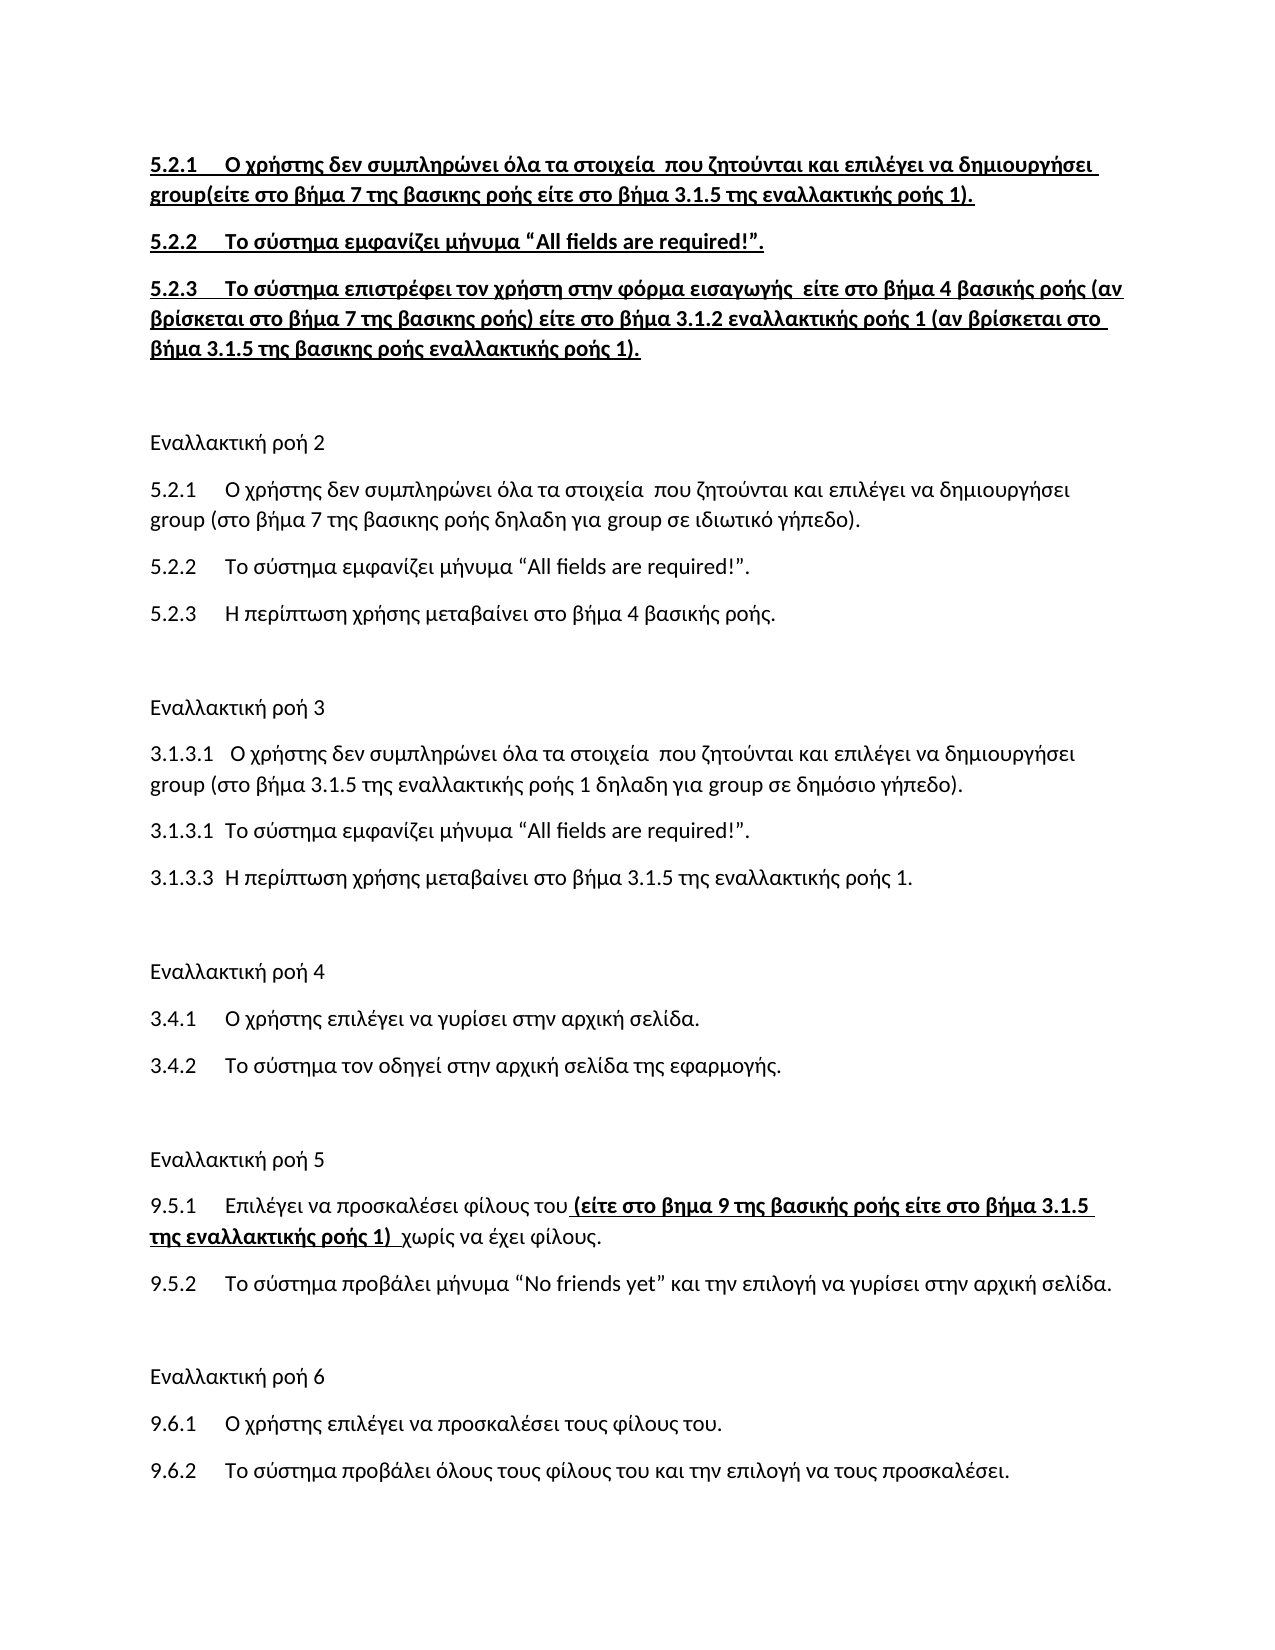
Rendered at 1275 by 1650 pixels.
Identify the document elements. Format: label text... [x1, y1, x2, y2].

text 9.5.1 Επιλέγει να προσκαλέσει φίλους του (είτε στο βημα 9 της βασικής ροής είτε στο βήμα 3.1.5 της εναλλακτικής ροής 1) χωρίς να έχει φίλους. [150, 1192, 1125, 1250]
text Εναλλακτική ροή 6 [150, 1362, 1125, 1391]
text 5.2.1 Ο χρήστης δεν συμπληρώνει όλα τα στοιχεία που ζητούνται και επιλέγει να δημιουργήσει group (στο βήμα 7 της βασικης ροής δηλαδη για group σε ιδιωτικό γήπεδο). [150, 475, 1125, 533]
text 3.1.3.1 Ο χρήστης δεν συμπληρώνει όλα τα στοιχεία που ζητούνται και επιλέγει να δημιουργήσει group (στο βήμα 3.1.5 της εναλλακτικής ροής 1 δηλαδη για group σε δημόσιο γήπεδο). [150, 739, 1125, 798]
text Εναλλακτική ροή 3 [150, 693, 1125, 721]
text 3.1.3.1 Το σύστημα εμφανίζει μήνυμα “All fields are required!”. [150, 817, 1125, 845]
text 5.2.3 Το σύστημα επιστρέφει τον χρήστη στην φόρμα εισαγωγής είτε στο βήμα 4 βασικής ροής (αν βρίσκεται στο βήμα 7 της βασικης ροής) είτε στο βήμα 3.1.2 εναλλακτικής ροής 1 (αν βρίσκεται στο βήμα 3.1.5 της βασικης ροής εναλλακτικής ροής 1). [150, 274, 1125, 362]
text Εναλλακτική ροή 5 [150, 1145, 1125, 1173]
text 9.6.2 Το σύστημα προβάλει όλους τους φίλους του και την επιλογή να τους προσκαλέσει. [150, 1456, 1125, 1484]
text 3.4.1 O χρήστης επιλέγει να γυρίσει στην αρχική σελίδα. [150, 1004, 1125, 1032]
text 9.6.1 Ο χρήστης επιλέγει να προσκαλέσει τους φίλους του. [150, 1409, 1125, 1437]
text Εναλλακτική ροή 4 [150, 957, 1125, 985]
text 3.1.3.3 Η περίπτωση χρήσης μεταβαίνει στο βήμα 3.1.5 της εναλλακτικής ροής 1. [150, 863, 1125, 892]
text 5.2.3 Η περίπτωση χρήσης μεταβαίνει στο βήμα 4 βασικής ροής. [150, 599, 1125, 627]
text 5.2.1 Ο χρήστης δεν συμπληρώνει όλα τα στοιχεία που ζητούνται και επιλέγει να δημιουργήσει group(είτε στο βήμα 7 της βασικης ροής είτε στο βήμα 3.1.5 της εναλλακτικής ροής 1). [150, 150, 1125, 208]
text 5.2.2 Το σύστημα εμφανίζει μήνυμα “All fields are required!”. [150, 227, 1125, 255]
text Εναλλακτική ροή 2 [150, 428, 1125, 456]
text 5.2.2 Το σύστημα εμφανίζει μήνυμα “All fields are required!”. [150, 552, 1125, 580]
text 3.4.2 Το σύστημα τον οδηγεί στην αρχική σελίδα της εφαρμογής. [150, 1051, 1125, 1079]
text 9.5.2 Το σύστημα προβάλει μήνυμα “No friends yet” και την επιλογή να γυρίσει στην αρχική σελίδα. [150, 1269, 1125, 1297]
